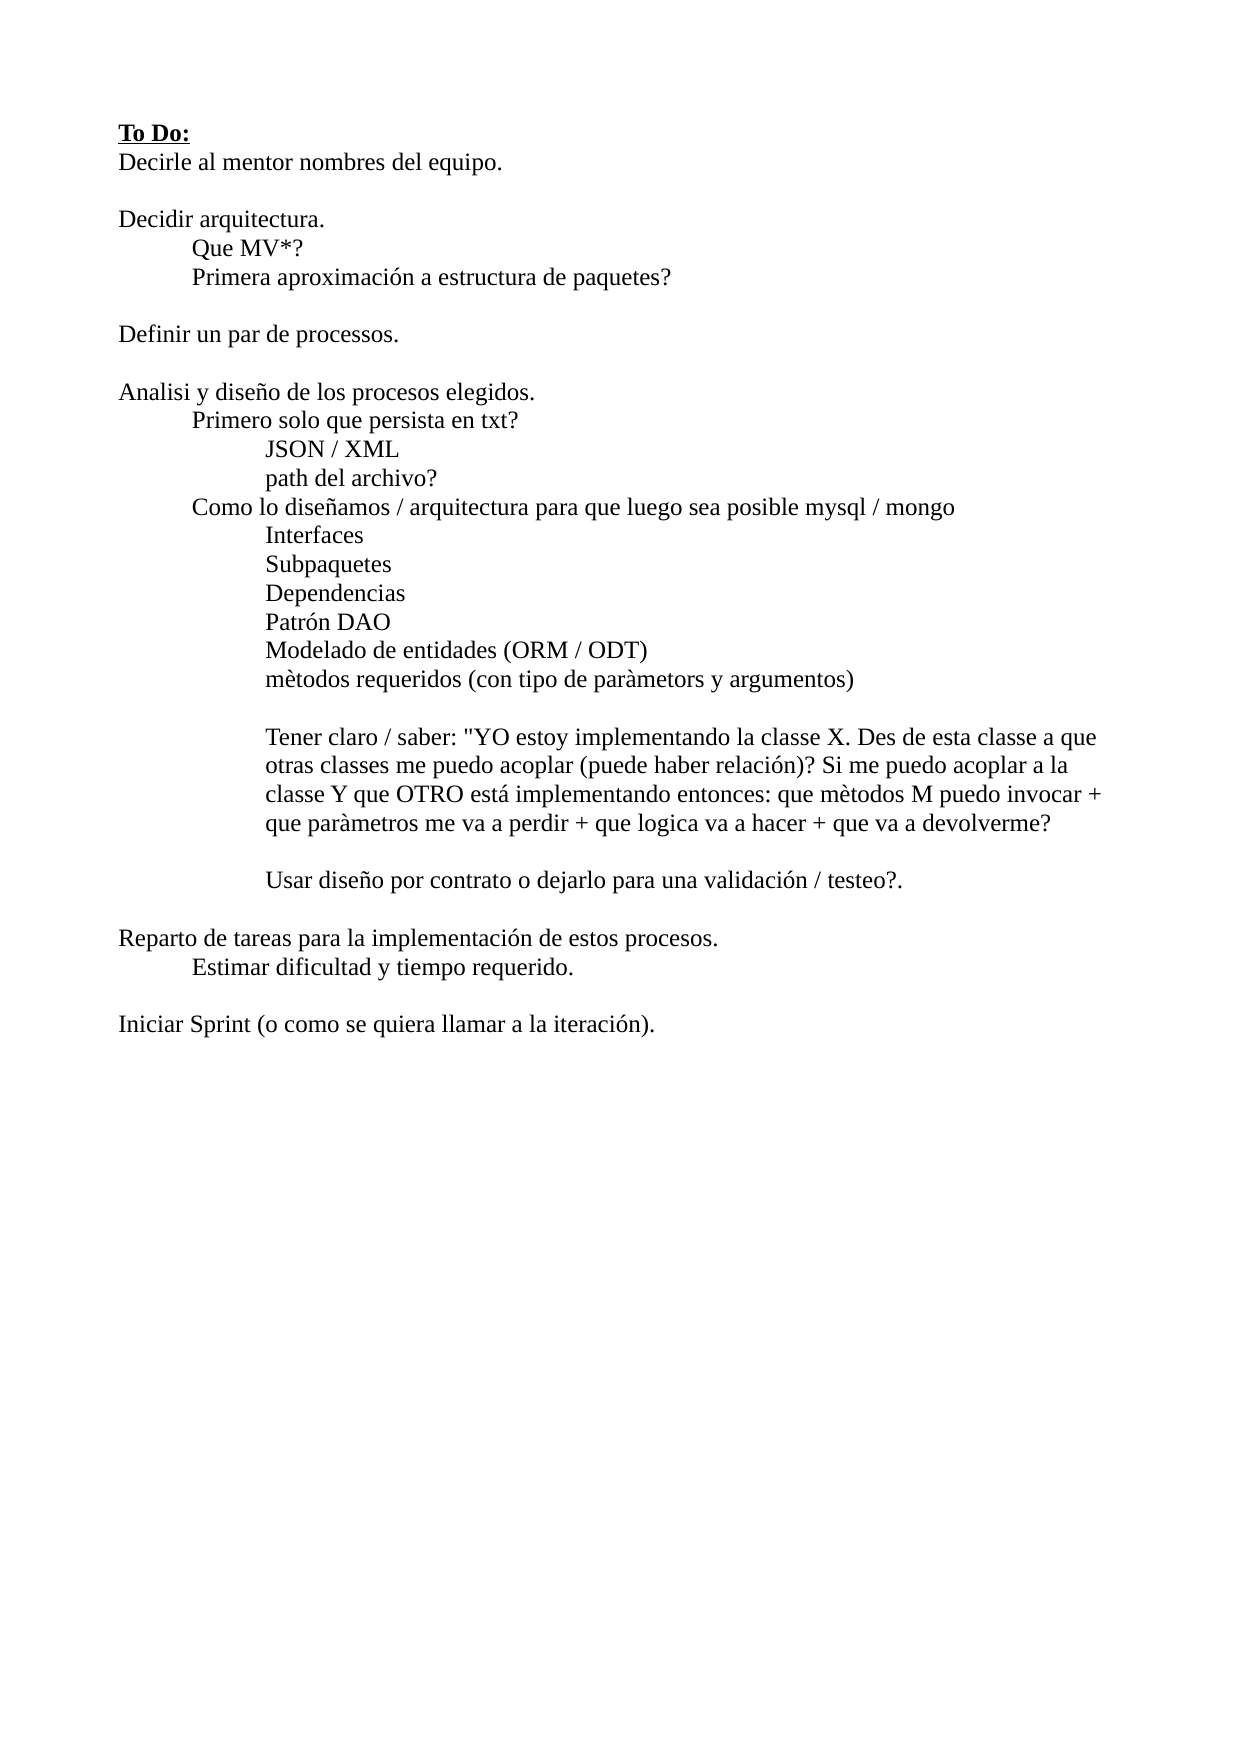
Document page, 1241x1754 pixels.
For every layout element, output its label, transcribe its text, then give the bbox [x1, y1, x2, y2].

text Usar diseño por contrato o dejarlo para una validación / testeo?. [118, 866, 1122, 894]
text path del archivo? [118, 463, 1122, 492]
text mètodos requeridos (con tipo de paràmetors y argumentos) [118, 664, 1122, 693]
text Decirle al mentor nombres del equipo. [118, 147, 1122, 176]
text JSON / XML [118, 434, 1122, 463]
text Subpaquetes [118, 549, 1122, 578]
text Primera aproximación a estructura de paquetes? [118, 262, 1122, 291]
text To Do: [118, 118, 1122, 147]
text Que MV*? [118, 233, 1122, 262]
text Tener claro / saber: "YO estoy implementando la classe X. Des de esta classe a que otras classes me puedo acoplar (puede haber relación)? Si me puedo acoplar a la classe Y que OTRO está implementando entonces: que mètodos M puedo invocar + que paràmetros me va a perdir + que logica va a hacer + que va a devolverme? [118, 722, 1122, 837]
text Modelado de entidades (ORM / ODT) [118, 636, 1122, 664]
text Definir un par de processos. [118, 319, 1122, 348]
text Estimar dificultad y tiempo requerido. [118, 952, 1122, 981]
text Interfaces [118, 521, 1122, 549]
text Iniciar Sprint (o como se quiera llamar a la iteración). [118, 1009, 1122, 1038]
text Dependencias [118, 578, 1122, 607]
text Analisi y diseño de los procesos elegidos. [118, 377, 1122, 406]
text Decidir arquitectura. [118, 204, 1122, 233]
text Como lo diseñamos / arquitectura para que luego sea posible mysql / mongo [118, 492, 1122, 521]
text Primero solo que persista en txt? [118, 406, 1122, 434]
text Patrón DAO [118, 607, 1122, 636]
text Reparto de tareas para la implementación de estos procesos. [118, 923, 1122, 952]
